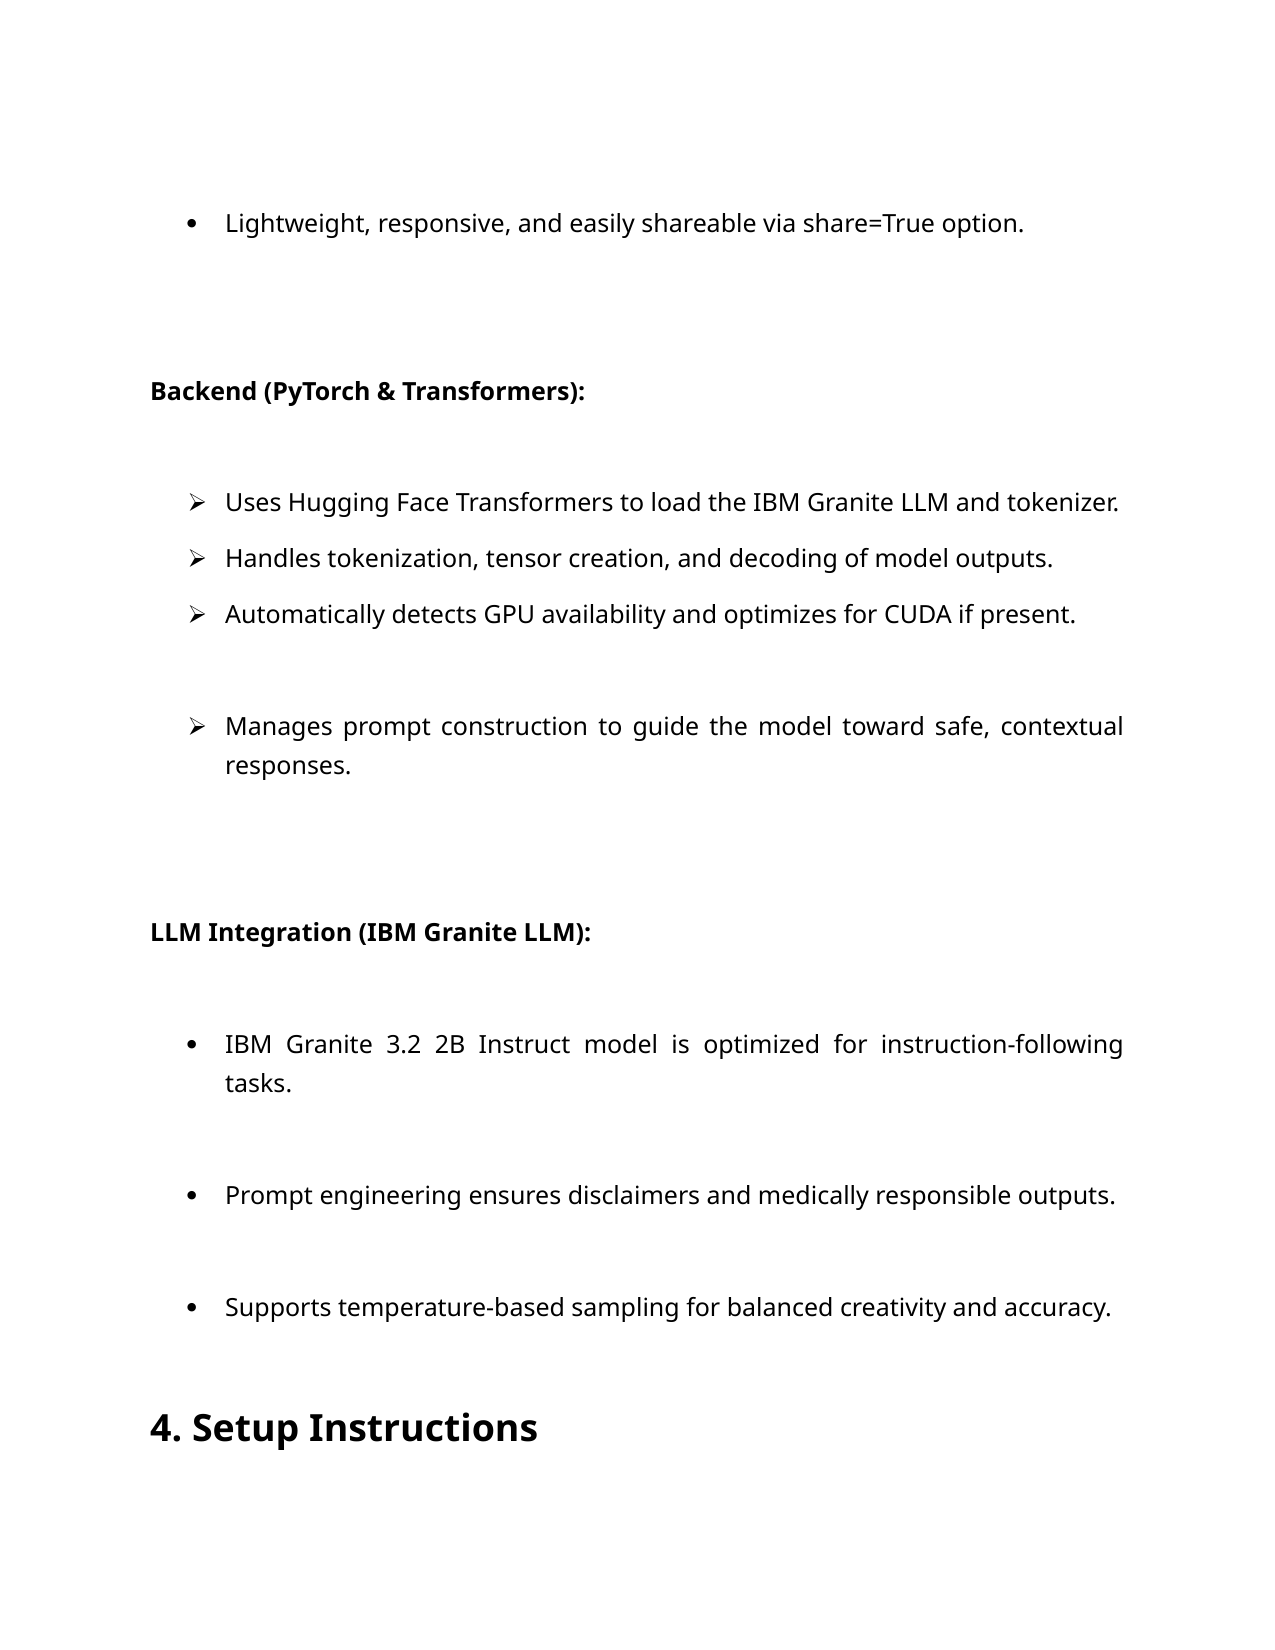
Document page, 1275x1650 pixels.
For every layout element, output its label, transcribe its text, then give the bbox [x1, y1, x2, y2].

text Backend (PyTorch & Transformers): [150, 373, 1125, 407]
list Prompt engineering ensures disclaimers and medically responsible outputs. [187, 1177, 1125, 1212]
list Supports temperature-based sampling for balanced creativity and accuracy. [187, 1289, 1125, 1323]
list IBM Granite 3.2 2B Instruct model is optimized for instruction-following tasks. [187, 1027, 1125, 1100]
list Lightweight, responsive, and easily shareable via share=True option. [187, 206, 1125, 240]
list Handles tokenization, tensor creation, and decoding of model outputs. [187, 541, 1125, 575]
text LLM Integration (IBM Granite LLM): [150, 915, 1125, 949]
list Manages prompt construction to guide the model toward safe, contextual responses. [187, 708, 1125, 782]
text 4. Setup Instructions [150, 1401, 1125, 1452]
list Uses Hugging Face Transformers to load the IBM Granite LLM and tokenizer. [187, 485, 1125, 519]
list Automatically detects GPU availability and optimizes for CUDA if present. [187, 597, 1125, 631]
